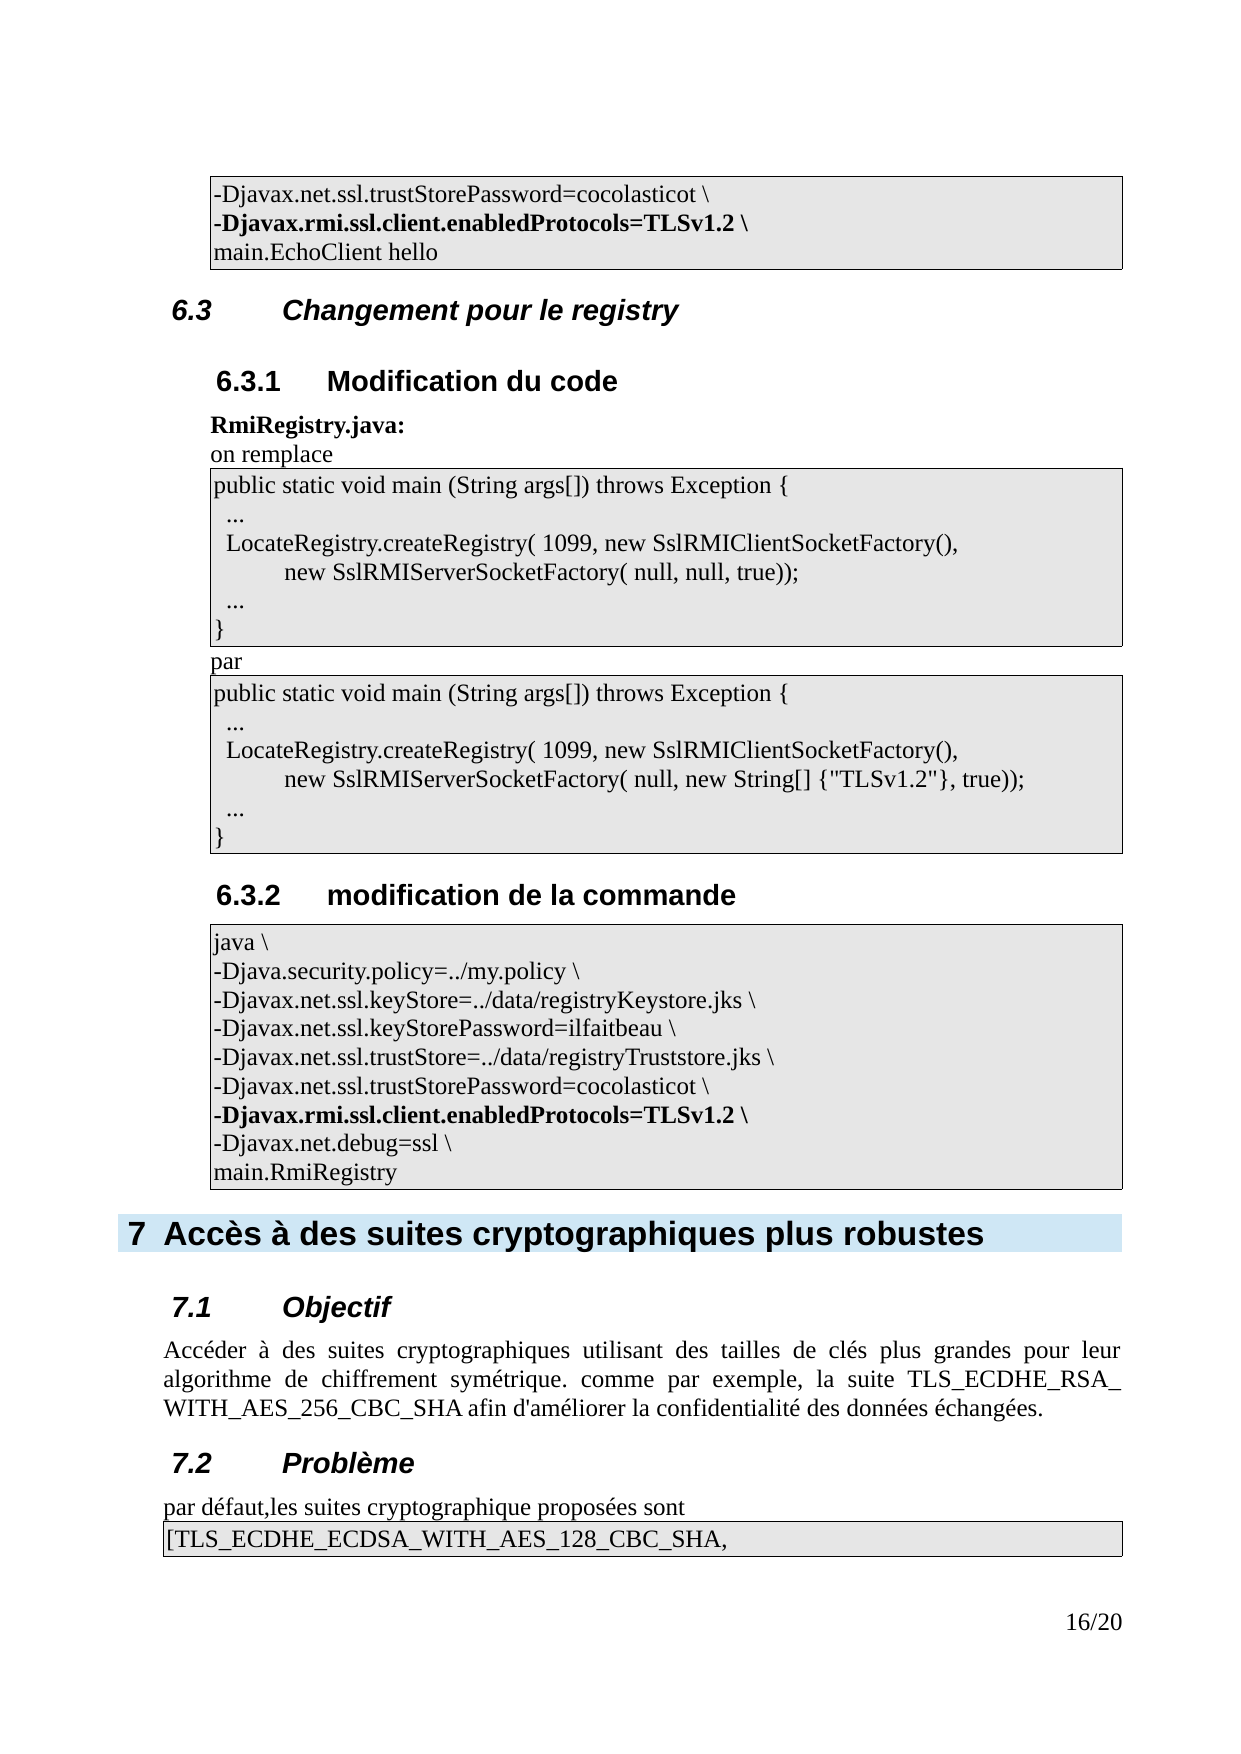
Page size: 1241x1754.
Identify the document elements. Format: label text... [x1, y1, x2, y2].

text -Djavax.net.ssl.keyStorePassword=ilfaitbeau \ [211, 1010, 1122, 1039]
subtitle Changement pour le registry [163, 293, 1122, 327]
text [TLS_ECDHE_ECDSA_WITH_AES_128_CBC_SHA, [164, 1522, 1122, 1556]
text main.EchoClient hello [211, 234, 1122, 269]
text -Djava.security.policy=../my.policy \ [211, 953, 1122, 982]
text LocateRegistry.createRegistry( 1099, new SslRMIClientSocketFactory(), [211, 525, 1122, 554]
text ... [211, 583, 1122, 611]
text -Djavax.rmi.ssl.client.enabledProtocols=TLSv1.2 \ [211, 1097, 1122, 1125]
text on remplace [210, 439, 1122, 468]
text java \ [211, 925, 1122, 953]
text new SslRMIServerSocketFactory( null, new String[] {"TLSv1.2"}, true)); [211, 761, 1122, 790]
text public static void main (String args[]) throws Exception { [211, 469, 1122, 496]
text new SslRMIServerSocketFactory( null, null, true)); [211, 554, 1122, 583]
text -Djavax.net.debug=ssl \ [211, 1125, 1122, 1154]
text RmiRegistry.java: [210, 410, 1122, 439]
text -Djavax.net.ssl.trustStorePassword=cocolasticot \ [211, 1068, 1122, 1097]
text -Djavax.net.ssl.trustStore=../data/registryTruststore.jks \ [211, 1039, 1122, 1068]
text } [211, 611, 1122, 646]
text par [210, 647, 1122, 675]
text public static void main (String args[]) throws Exception { [211, 676, 1122, 704]
text par défaut,les suites cryptographique proposées sont [163, 1492, 1122, 1521]
text ... [211, 496, 1122, 525]
text main.RmiRegistry [211, 1154, 1122, 1189]
text -Djavax.net.ssl.keyStore=../data/registryKeystore.jks \ [211, 982, 1122, 1010]
text -Djavax.rmi.ssl.client.enabledProtocols=TLSv1.2 \ [211, 205, 1122, 234]
subtitle Modification du code [208, 364, 1122, 398]
text ... [211, 790, 1122, 819]
text -Djavax.net.ssl.trustStorePassword=cocolasticot \ [211, 177, 1122, 205]
text LocateRegistry.createRegistry( 1099, new SslRMIClientSocketFactory(), [211, 732, 1122, 761]
text Accéder à des suites cryptographiques utilisant des tailles de clés plus grandes pour leur algorithme de chiffrement symétrique. comme par exemple, la suite TLS_ECDHE_RSA_ WITH_AES_256_CBC_SHA afin d'améliorer la confidentialité des données échangées. [163, 1336, 1122, 1422]
subtitle Problème [163, 1447, 1122, 1480]
subtitle Accès à des suites cryptographiques plus robustes [118, 1214, 1122, 1252]
text ... [211, 704, 1122, 732]
subtitle modification de la commande [208, 878, 1122, 912]
subtitle Objectif [163, 1289, 1122, 1323]
text } [211, 819, 1122, 853]
